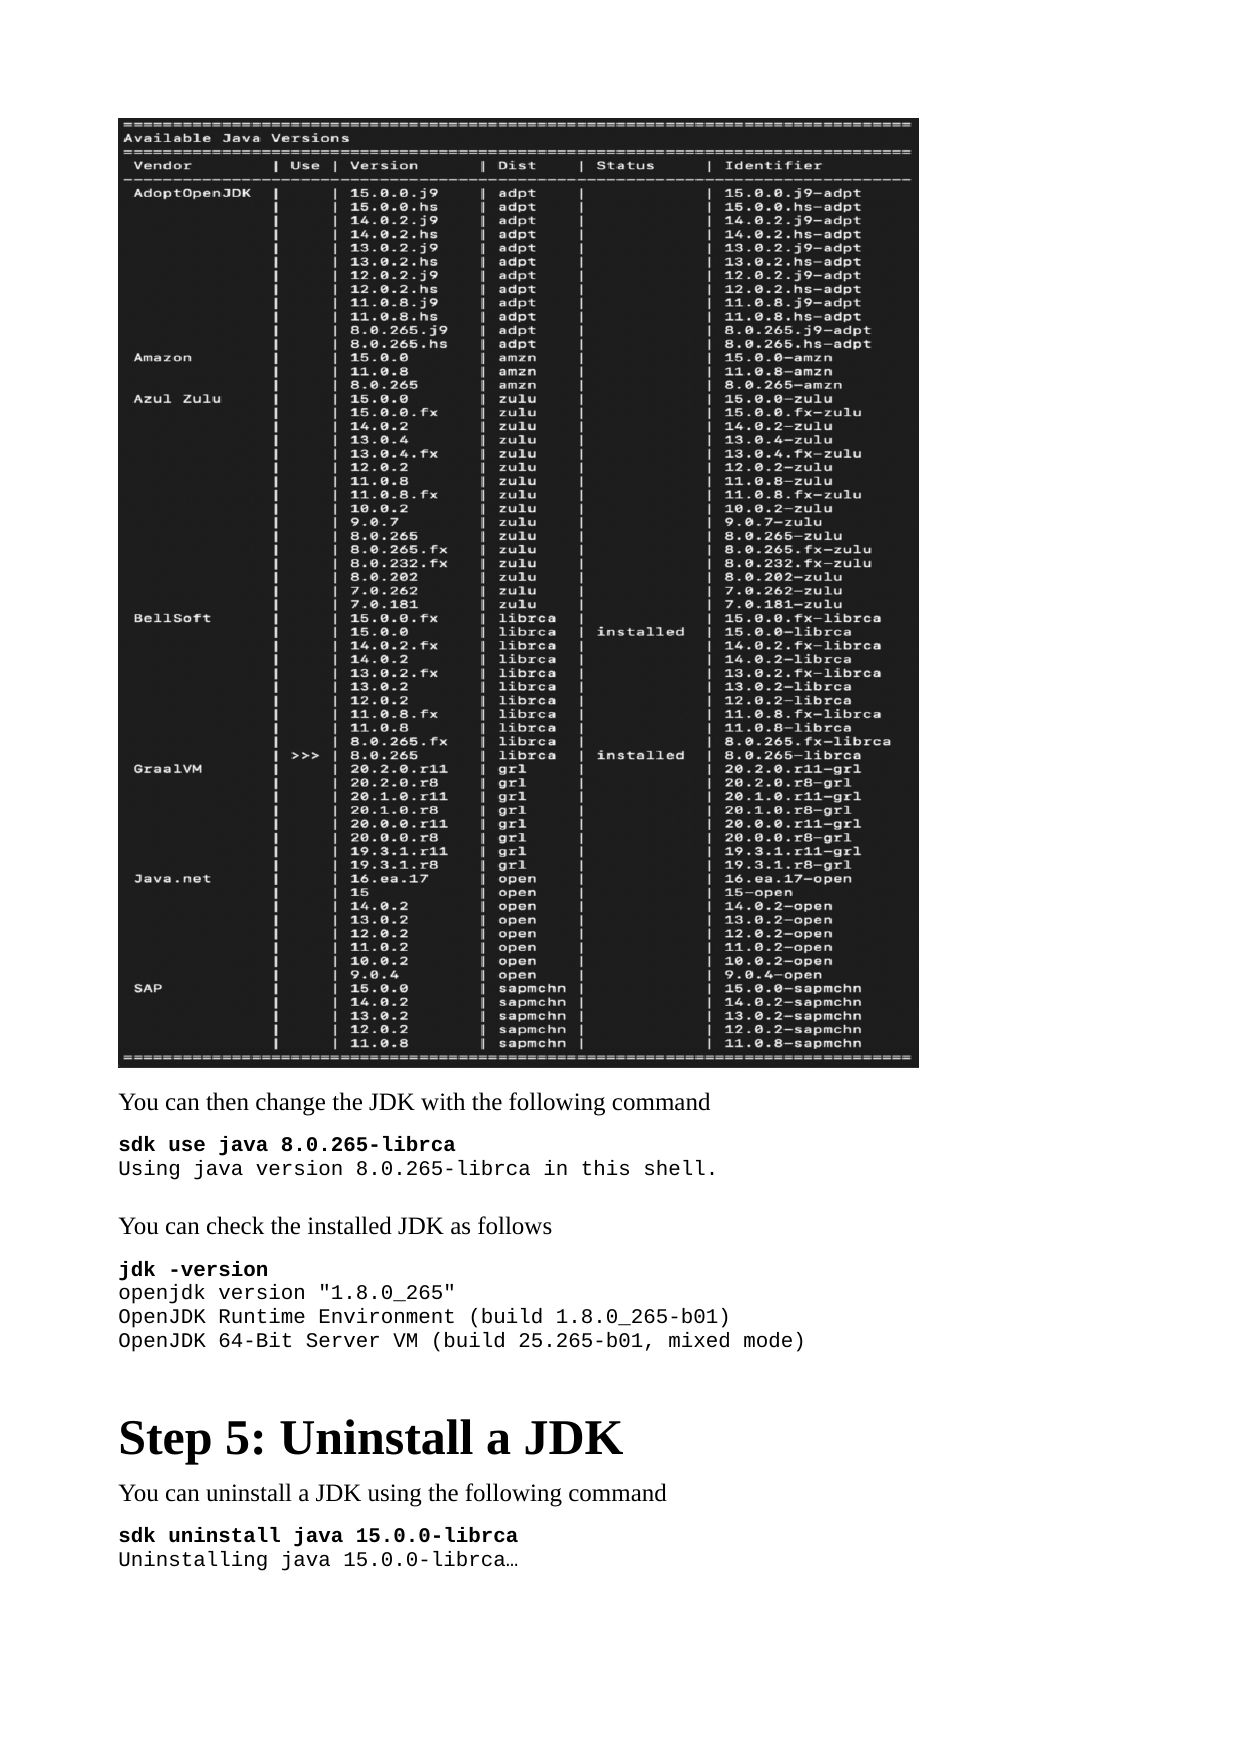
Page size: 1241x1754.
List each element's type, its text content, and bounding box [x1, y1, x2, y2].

picture [118, 118, 919, 1068]
text jdk -version [118, 1259, 1122, 1282]
text Uninstalling java 15.0.0-librca… [118, 1549, 1122, 1573]
text You can check the installed JDK as follows [118, 1211, 1122, 1240]
text sdk use java 8.0.265-librca [118, 1134, 1122, 1158]
text You can then change the JDK with the following command [118, 1087, 1122, 1115]
text You can uninstall a JDK using the following command [118, 1478, 1122, 1506]
text OpenJDK 64-Bit Server VM (build 25.265-b01, mixed mode) [118, 1329, 1122, 1353]
text Using java version 8.0.265-librca in this shell. [118, 1158, 1122, 1182]
text sdk uninstall java 15.0.0-librca [118, 1525, 1122, 1549]
text OpenJDK Runtime Environment (build 1.8.0_265-b01) [118, 1306, 1122, 1329]
subtitle Step 5: Uninstall a JDK [118, 1408, 1122, 1465]
text openjdk version "1.8.0_265" [118, 1282, 1122, 1306]
